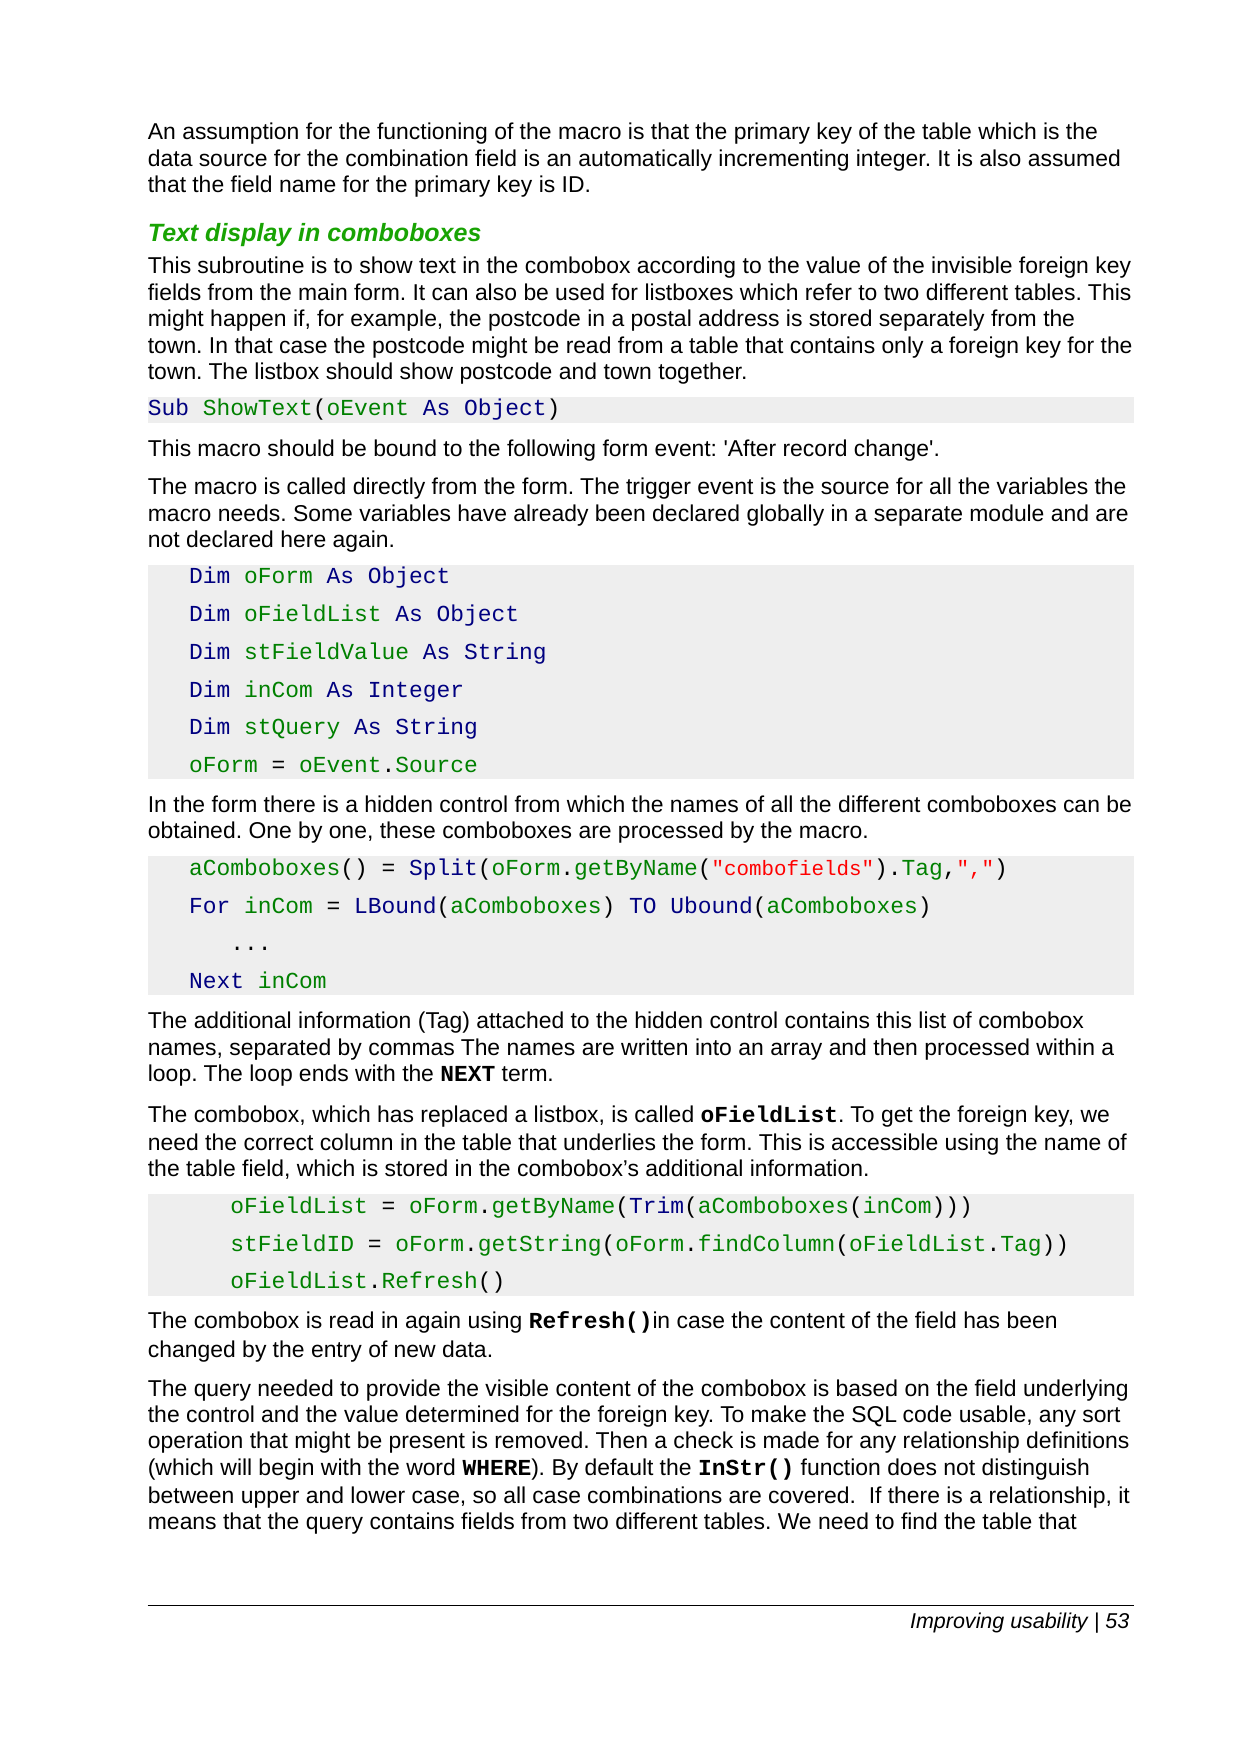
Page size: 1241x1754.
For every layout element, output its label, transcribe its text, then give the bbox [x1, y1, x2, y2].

text The combobox is read in again using Refresh()in case the content of the field has been changed by the entry of new data. [148, 1307, 1134, 1362]
text Dim inCom As Integer [148, 678, 1134, 704]
text In the form there is a hidden control from which the names of all the different comboboxes can be obtained. One by one, these comboboxes are processed by the macro. [148, 791, 1134, 844]
text oFieldList.Refresh() [148, 1270, 1134, 1296]
text An assumption for the functioning of the macro is that the primary key of the table which is the data source for the combination field is an automatically incrementing integer. It is also assumed that the field name for the primary key is ID. [148, 118, 1134, 197]
text Sub ShowText(oEvent As Object) [148, 397, 1134, 423]
text ... [148, 932, 1134, 958]
text oForm = oEvent.Source [148, 753, 1134, 779]
text The query needed to provide the visible content of the combobox is based on the field underlying the control and the value determined for the foreign key. To make the SQL code usable, any sort operation that might be present is removed. Then a check is made for any relationship definitions (which will begin with the word WHERE). By default the InStr() function does not distinguish between upper and lower case, so all case combinations are covered. If there is a relationship, it means that the query contains fields from two different tables. We need to find the table that [148, 1374, 1134, 1535]
text This macro should be bound to the following form event: 'After record change'. [148, 434, 1134, 461]
text aComboboxes() = Split(oForm.getByName("combofields").Tag,",") [148, 856, 1134, 882]
text The additional information (Tag) attached to the hidden control contains this list of combobox names, separated by commas The names are written into an array and then processed within a loop. The loop ends with the NEXT term. [148, 1007, 1134, 1088]
text The macro is called directly from the form. The trigger event is the source for all the variables the macro needs. Some variables have already been declared globally in a separate module and are not declared here again. [148, 473, 1134, 552]
text The combobox, which has replaced a listbox, is called oFieldList. To get the foreign key, we need the correct column in the table that underlies the form. This is accessible using the name of the table field, which is stored in the combobox’s additional information. [148, 1101, 1134, 1182]
text oFieldList = oForm.getByName(Trim(aComboboxes(inCom))) [148, 1194, 1134, 1220]
text Next inCom [148, 969, 1134, 995]
text Dim stFieldValue As String [148, 640, 1134, 666]
text For inCom = LBound(aComboboxes) TO Ubound(aComboboxes) [148, 894, 1134, 920]
text Dim stQuery As String [148, 716, 1134, 742]
text stFieldID = oForm.getString(oForm.findColumn(oFieldList.Tag)) [148, 1232, 1134, 1258]
text Dim oForm As Object [148, 565, 1134, 591]
text This subroutine is to show text in the combobox according to the value of the invisible foreign key fields from the main form. It can also be used for listboxes which refer to two different tables. This might happen if, for example, the postcode in a postal address is stored separately from the town. In that case the postcode might be read from a table that contains only a foreign key for the town. The listbox should show postcode and town together. [148, 252, 1134, 384]
subtitle Text display in comboboxes [148, 218, 1134, 247]
text Dim oFieldList As Object [148, 603, 1134, 628]
